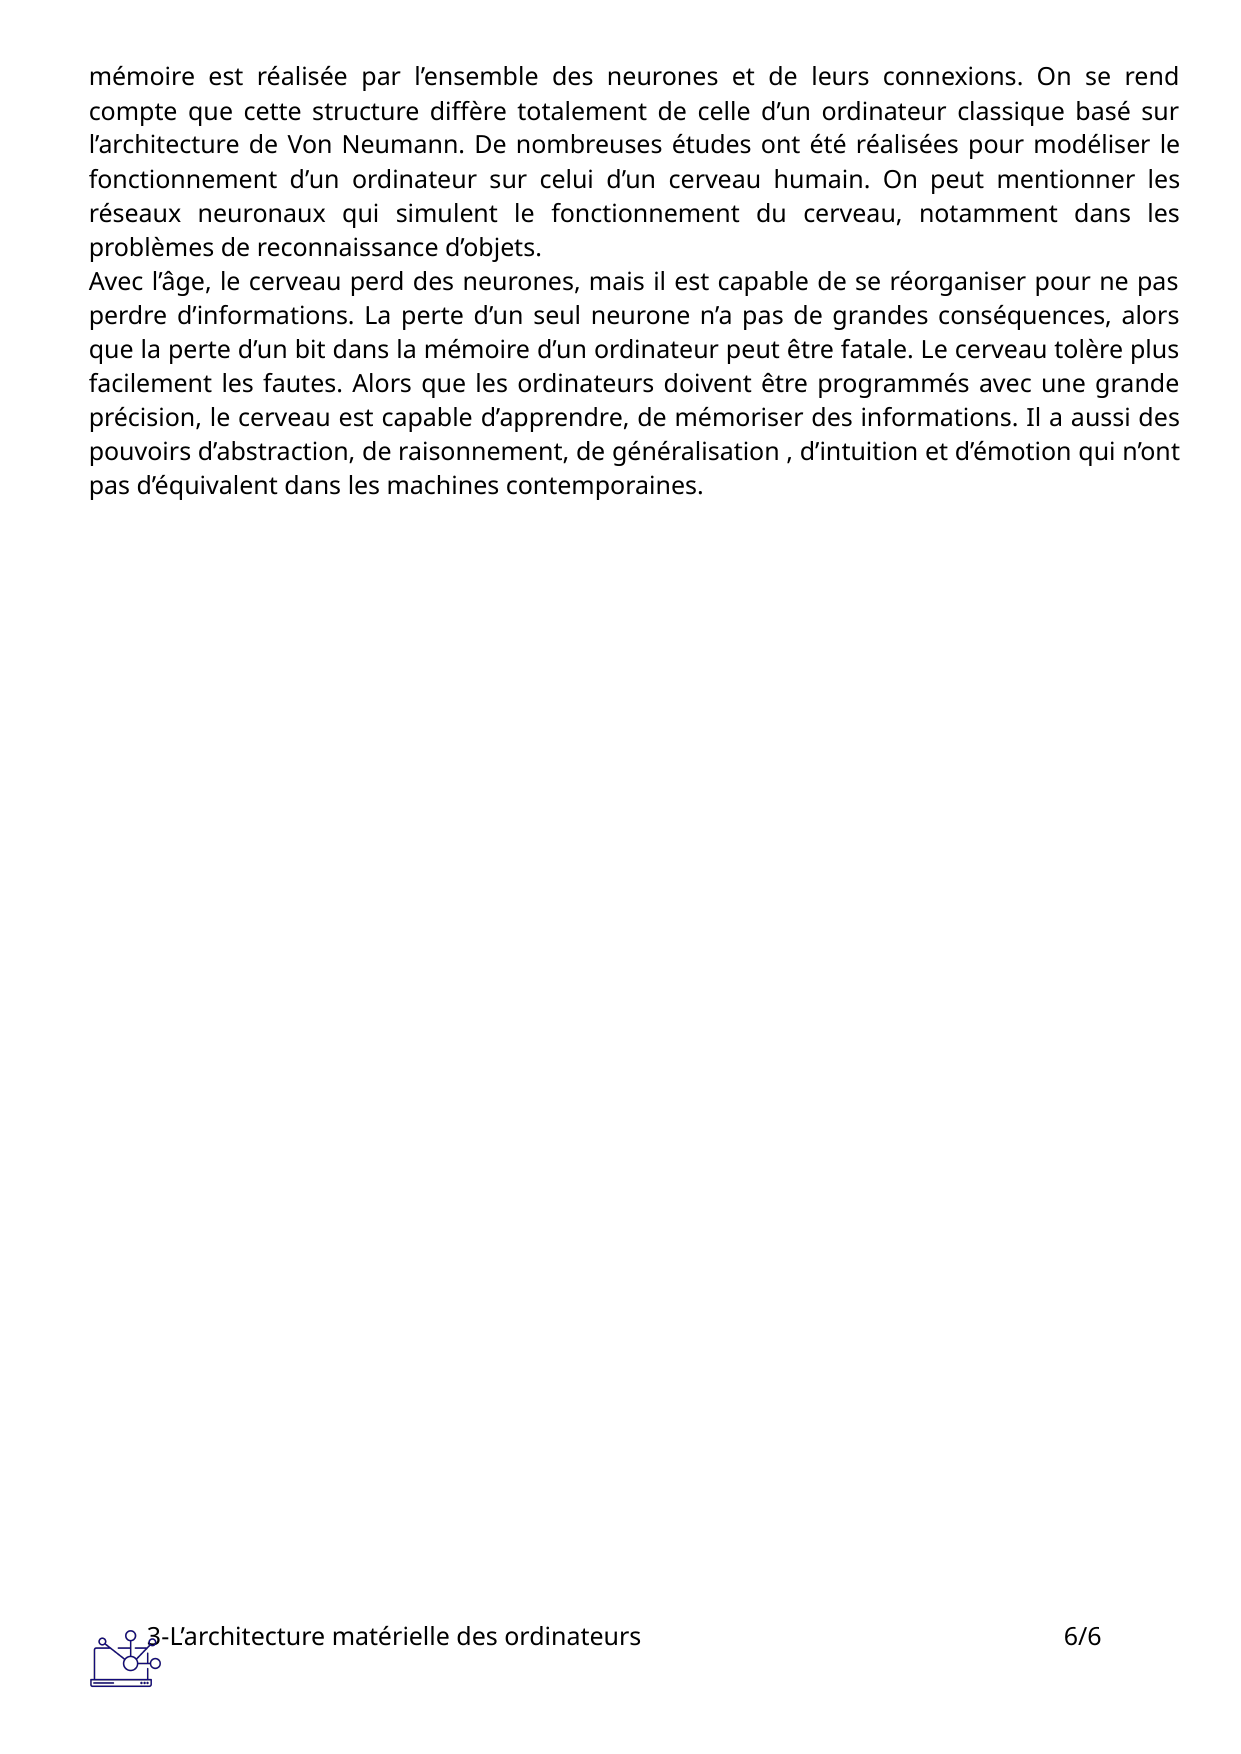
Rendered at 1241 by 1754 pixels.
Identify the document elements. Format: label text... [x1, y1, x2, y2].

text mémoire est réalisée par l’ensemble des neurones et de leurs connexions. On se rend compte que cette structure diffère totalement de celle d’un ordinateur classique basé sur l’architecture de Von Neumann. De nombreuses études ont été réalisées pour modéliser le fonctionnement d’un ordinateur sur celui d’un cerveau humain. On peut mentionner les réseaux neuronaux qui simulent le fonctionnement du cerveau, notamment dans les problèmes de reconnaissance d’objets. [88, 59, 1181, 263]
text Avec l’âge, le cerveau perd des neurones, mais il est capable de se réorganiser pour ne pas perdre d’informations. La perte d’un seul neurone n’a pas de grandes conséquences, alors que la perte d’un bit dans la mémoire d’un ordinateur peut être fatale. Le cerveau tolère plus facilement les fautes. Alors que les ordinateurs doivent être programmés avec une grande précision, le cerveau est capable d’apprendre, de mémoriser des informations. Il a aussi des pouvoirs d’abstraction, de raisonnement, de généralisation , d’intuition et d’émotion qui n’ont pas d’équivalent dans les machines contemporaines. [88, 263, 1181, 502]
picture [87, 1620, 164, 1697]
